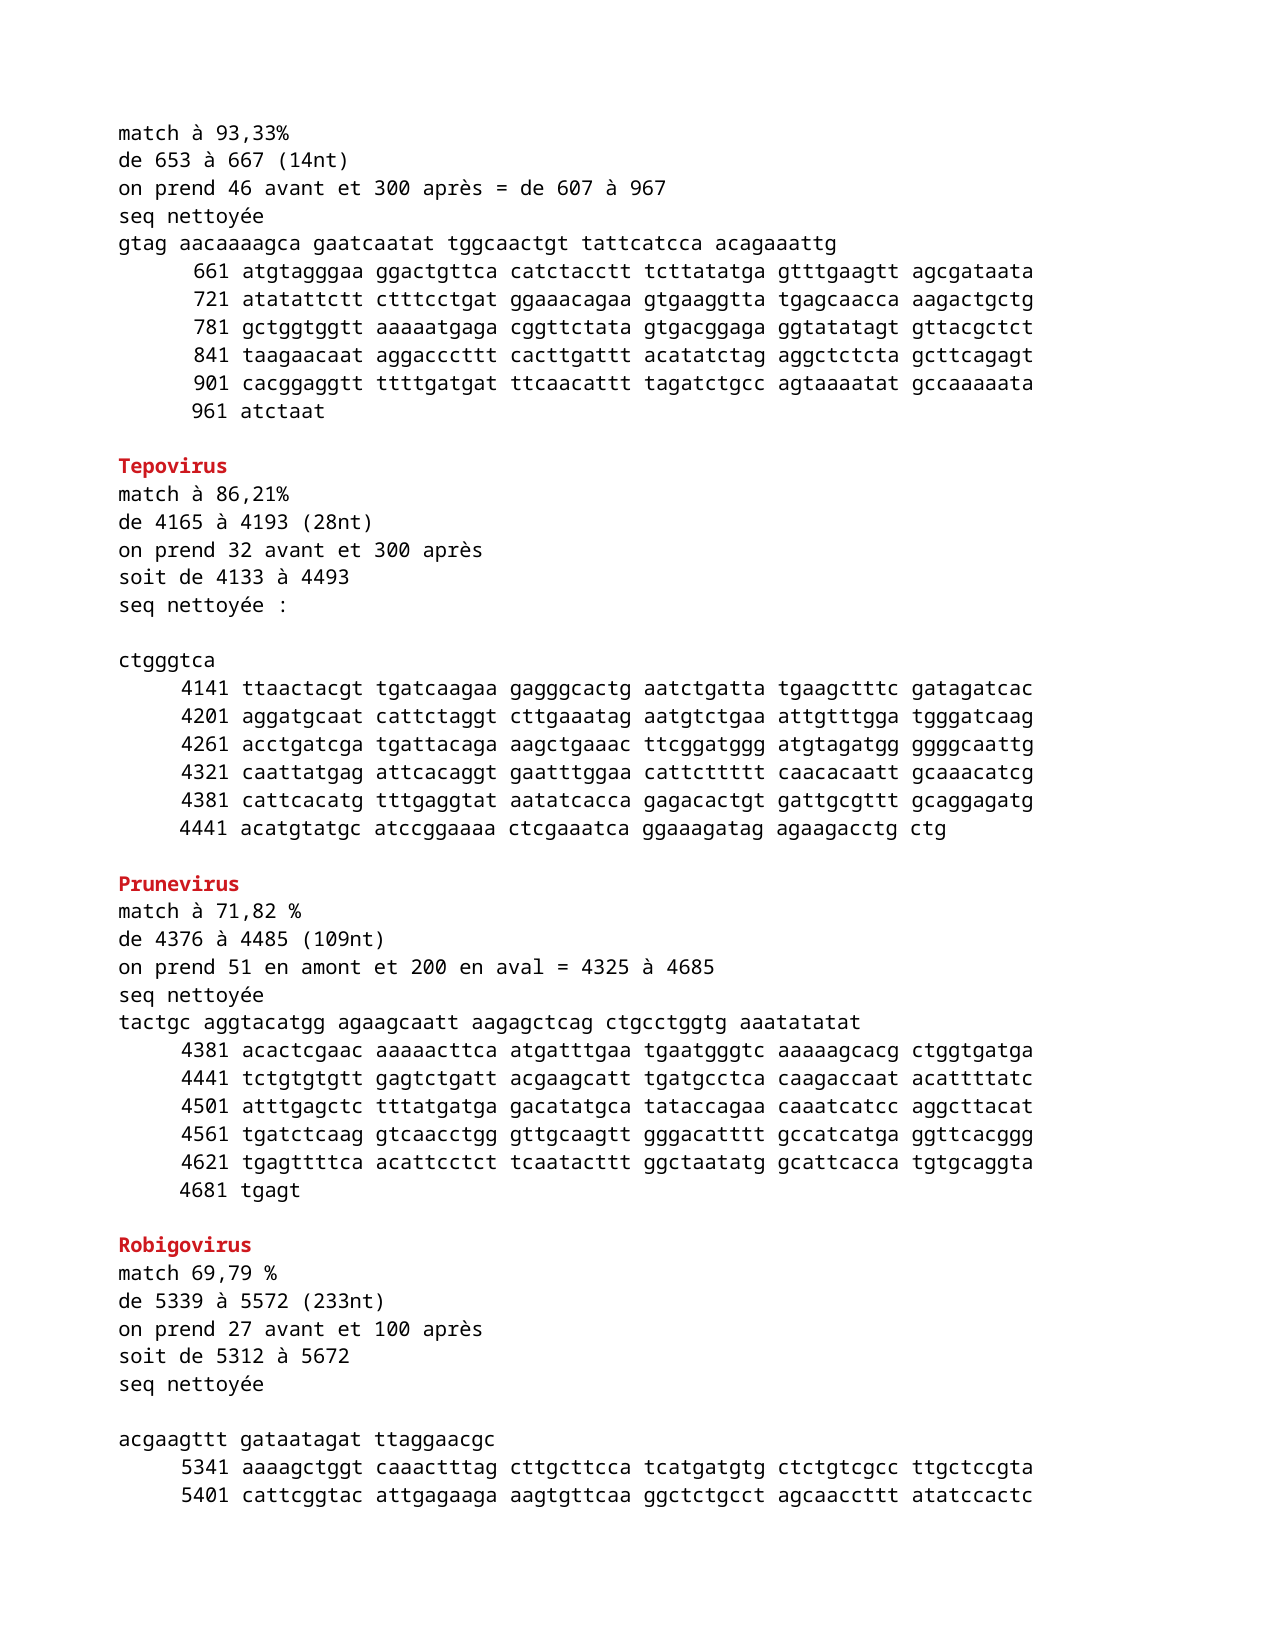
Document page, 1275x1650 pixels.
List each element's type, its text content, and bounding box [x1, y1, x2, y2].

text 4381 acactcgaac aaaaacttca atgatttgaa tgaatgggtc aaaaagcacg ctggtgatga [118, 1036, 1157, 1064]
text de 4165 à 4193 (28nt) [118, 508, 1157, 535]
text match à 71,82 % [118, 897, 1157, 925]
text 4381 cattcacatg tttgaggtat aatatcacca gagacactgt gattgcgttt gcaggagatg [118, 786, 1157, 814]
text 4621 tgagttttca acattcctct tcaatacttt ggctaatatg gcattcacca tgtgcaggta [118, 1148, 1157, 1176]
text Prunevirus [118, 869, 1157, 897]
text acgaagttt gataatagat ttaggaacgc [118, 1425, 1157, 1453]
text 4561 tgatctcaag gtcaacctgg gttgcaagtt gggacatttt gccatcatga ggttcacggg [118, 1120, 1157, 1148]
text de 5339 à 5572 (233nt) [118, 1287, 1157, 1314]
text 4501 atttgagctc tttatgatga gacatatgca tataccagaa caaatcatcc aggcttacat [118, 1092, 1157, 1120]
text on prend 51 en amont et 200 en aval = 4325 à 4685 [118, 952, 1157, 980]
text de 653 à 667 (14nt) [118, 146, 1157, 173]
text match à 86,21% [118, 480, 1157, 508]
text 721 atatattctt ctttcctgat ggaaacagaa gtgaaggtta tgagcaacca aagactgctg [118, 285, 1157, 313]
text 5341 aaaagctggt caaactttag cttgcttcca tcatgatgtg ctctgtcgcc ttgctccgta [118, 1453, 1157, 1481]
text 4441 tctgtgtgtt gagtctgatt acgaagcatt tgatgcctca caagaccaat acattttatc [118, 1064, 1157, 1092]
text de 4376 à 4485 (109nt) [118, 925, 1157, 952]
text 901 cacggaggtt ttttgatgat ttcaacattt tagatctgcc agtaaaatat gccaaaaata [118, 369, 1157, 397]
text match à 93,33% [118, 118, 1157, 146]
text on prend 46 avant et 300 après = de 607 à 967 [118, 173, 1157, 201]
text 4141 ttaactacgt tgatcaagaa gagggcactg aatctgatta tgaagctttc gatagatcac [118, 674, 1157, 702]
text 4261 acctgatcga tgattacaga aagctgaaac ttcggatggg atgtagatgg ggggcaattg [118, 730, 1157, 758]
text gtag aacaaaagca gaatcaatat tggcaactgt tattcatcca acagaaattg [118, 229, 1157, 257]
text 781 gctggtggtt aaaaatgaga cggttctata gtgacggaga ggtatatagt gttacgctct [118, 313, 1157, 341]
text tactgc aggtacatgg agaagcaatt aagagctcag ctgcctggtg aaatatatat [118, 1008, 1157, 1036]
text Robigovirus [118, 1231, 1157, 1259]
text seq nettoyée [118, 1370, 1157, 1397]
text seq nettoyée : [118, 591, 1157, 618]
text on prend 32 avant et 300 après [118, 535, 1157, 563]
text match 69,79 % [118, 1259, 1157, 1287]
text 4681 tgagt [118, 1176, 1157, 1203]
text on prend 27 avant et 100 après [118, 1314, 1157, 1342]
text Tepovirus [118, 452, 1157, 480]
text 4321 caattatgag attcacaggt gaatttggaa cattcttttt caacacaatt gcaaacatcg [118, 758, 1157, 786]
text soit de 4133 à 4493 [118, 563, 1157, 591]
text seq nettoyée [118, 201, 1157, 229]
text 5401 cattcggtac attgagaaga aagtgttcaa ggctctgcct agcaaccttt atatccactc [118, 1481, 1157, 1509]
text ctgggtca [118, 646, 1157, 674]
text 4441 acatgtatgc atccggaaaa ctcgaaatca ggaaagatag agaagacctg ctg [118, 814, 1157, 842]
text seq nettoyée [118, 980, 1157, 1008]
text 661 atgtagggaa ggactgttca catctacctt tcttatatga gtttgaagtt agcgataata [118, 257, 1157, 285]
text soit de 5312 à 5672 [118, 1342, 1157, 1370]
text 841 taagaacaat aggacccttt cacttgattt acatatctag aggctctcta gcttcagagt [118, 341, 1157, 369]
text 961 atctaat [118, 397, 1157, 424]
text 4201 aggatgcaat cattctaggt cttgaaatag aatgtctgaa attgtttgga tgggatcaag [118, 702, 1157, 730]
